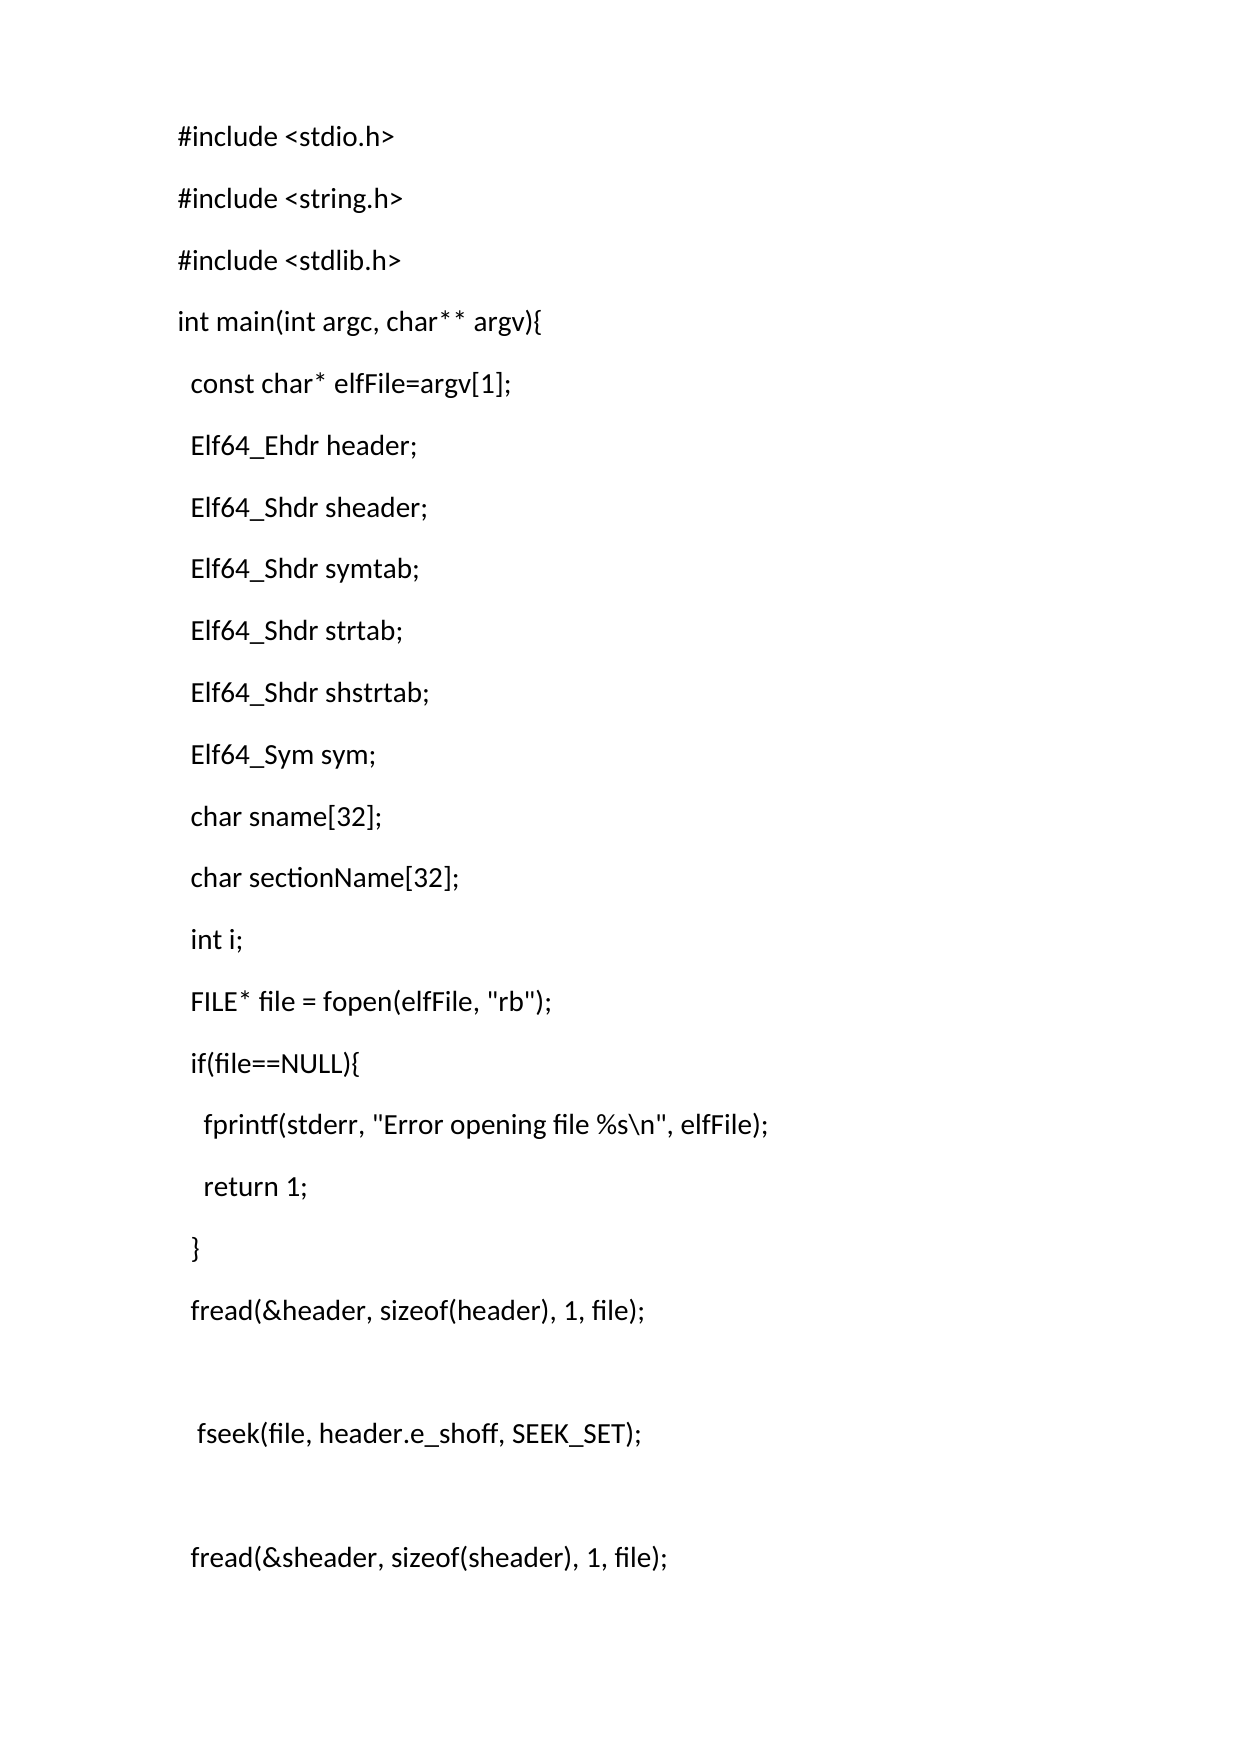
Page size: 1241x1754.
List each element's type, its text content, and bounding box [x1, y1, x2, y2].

text Elf64_Sym sym; [177, 736, 1152, 771]
text char sectionName[32]; [177, 859, 1152, 895]
text Elf64_Shdr symtab; [177, 551, 1152, 586]
text #include <string.h> [177, 180, 1152, 216]
text #include <stdlib.h> [177, 242, 1152, 277]
text } [177, 1230, 1152, 1266]
text if(file==NULL){ [177, 1045, 1152, 1080]
text return 1; [177, 1168, 1152, 1204]
text FILE* file = fopen(elfFile, "rb"); [177, 983, 1152, 1018]
text fprintf(stderr, "Error opening file %s\n", elfFile); [177, 1106, 1152, 1142]
text #include <stdio.h> [177, 118, 1152, 154]
text fseek(file, header.e_shoff, SEEK_SET); [177, 1415, 1152, 1451]
text int main(int argc, char** argv){ [177, 303, 1152, 339]
text int i; [177, 921, 1152, 957]
text fread(&header, sizeof(header), 1, file); [177, 1292, 1152, 1327]
text fread(&sheader, sizeof(sheader), 1, file); [177, 1539, 1152, 1574]
text const char* elfFile=argv[1]; [177, 365, 1152, 401]
text char sname[32]; [177, 798, 1152, 833]
text Elf64_Shdr sheader; [177, 489, 1152, 524]
text Elf64_Shdr strtab; [177, 612, 1152, 648]
text Elf64_Shdr shstrtab; [177, 674, 1152, 710]
text Elf64_Ehdr header; [177, 427, 1152, 463]
